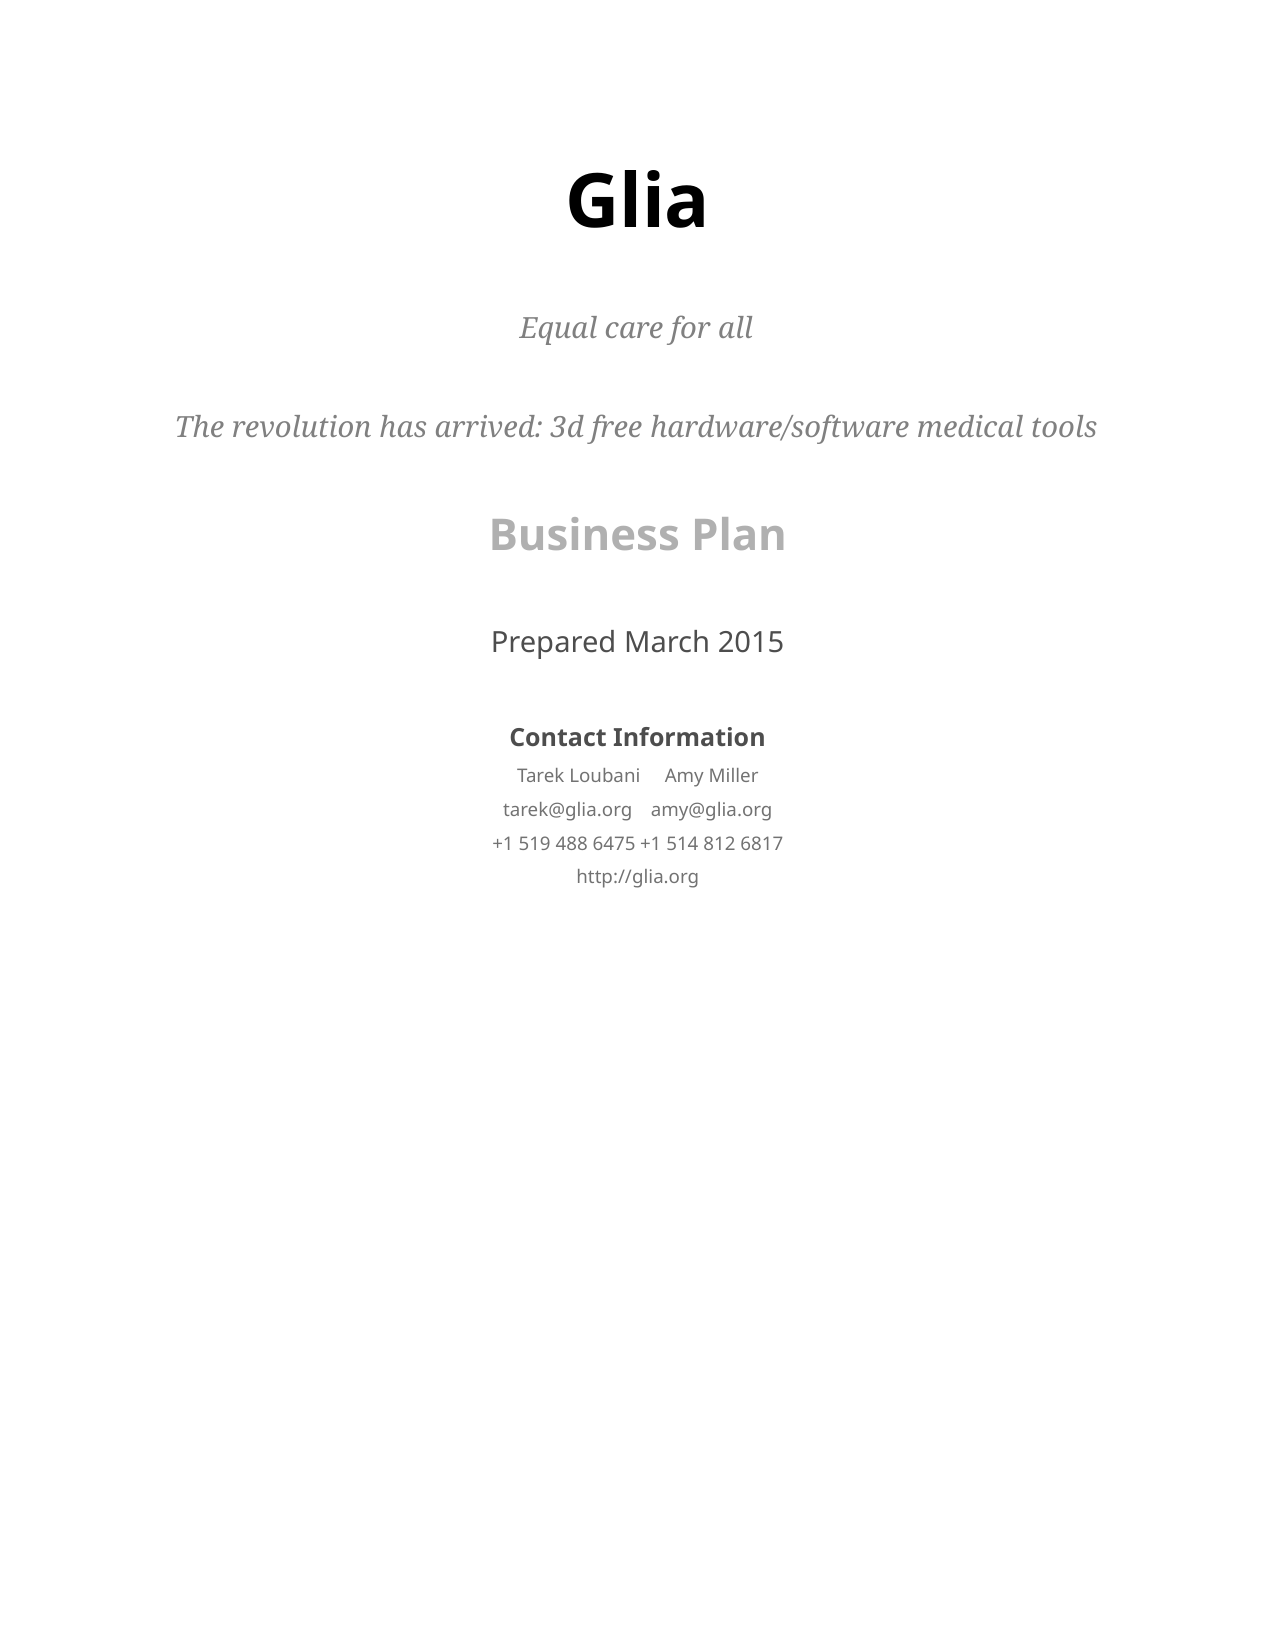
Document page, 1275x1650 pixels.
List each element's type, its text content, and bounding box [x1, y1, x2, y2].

text Prepared March 2015 [118, 622, 1157, 661]
text The revolution has arrived: 3d free hardware/software medical tools [118, 406, 1157, 446]
text +1 519 488 6475 +1 514 812 6817 [118, 830, 1157, 855]
text Tarek Loubani Amy Miller [118, 762, 1157, 788]
text Contact Information [118, 720, 1157, 754]
text Glia [118, 147, 1157, 249]
text tarek@glia.org amy@glia.org [118, 796, 1157, 822]
text Business Plan [118, 504, 1157, 563]
text Equal care for all [118, 308, 1157, 347]
text http://glia.org [118, 864, 1157, 889]
